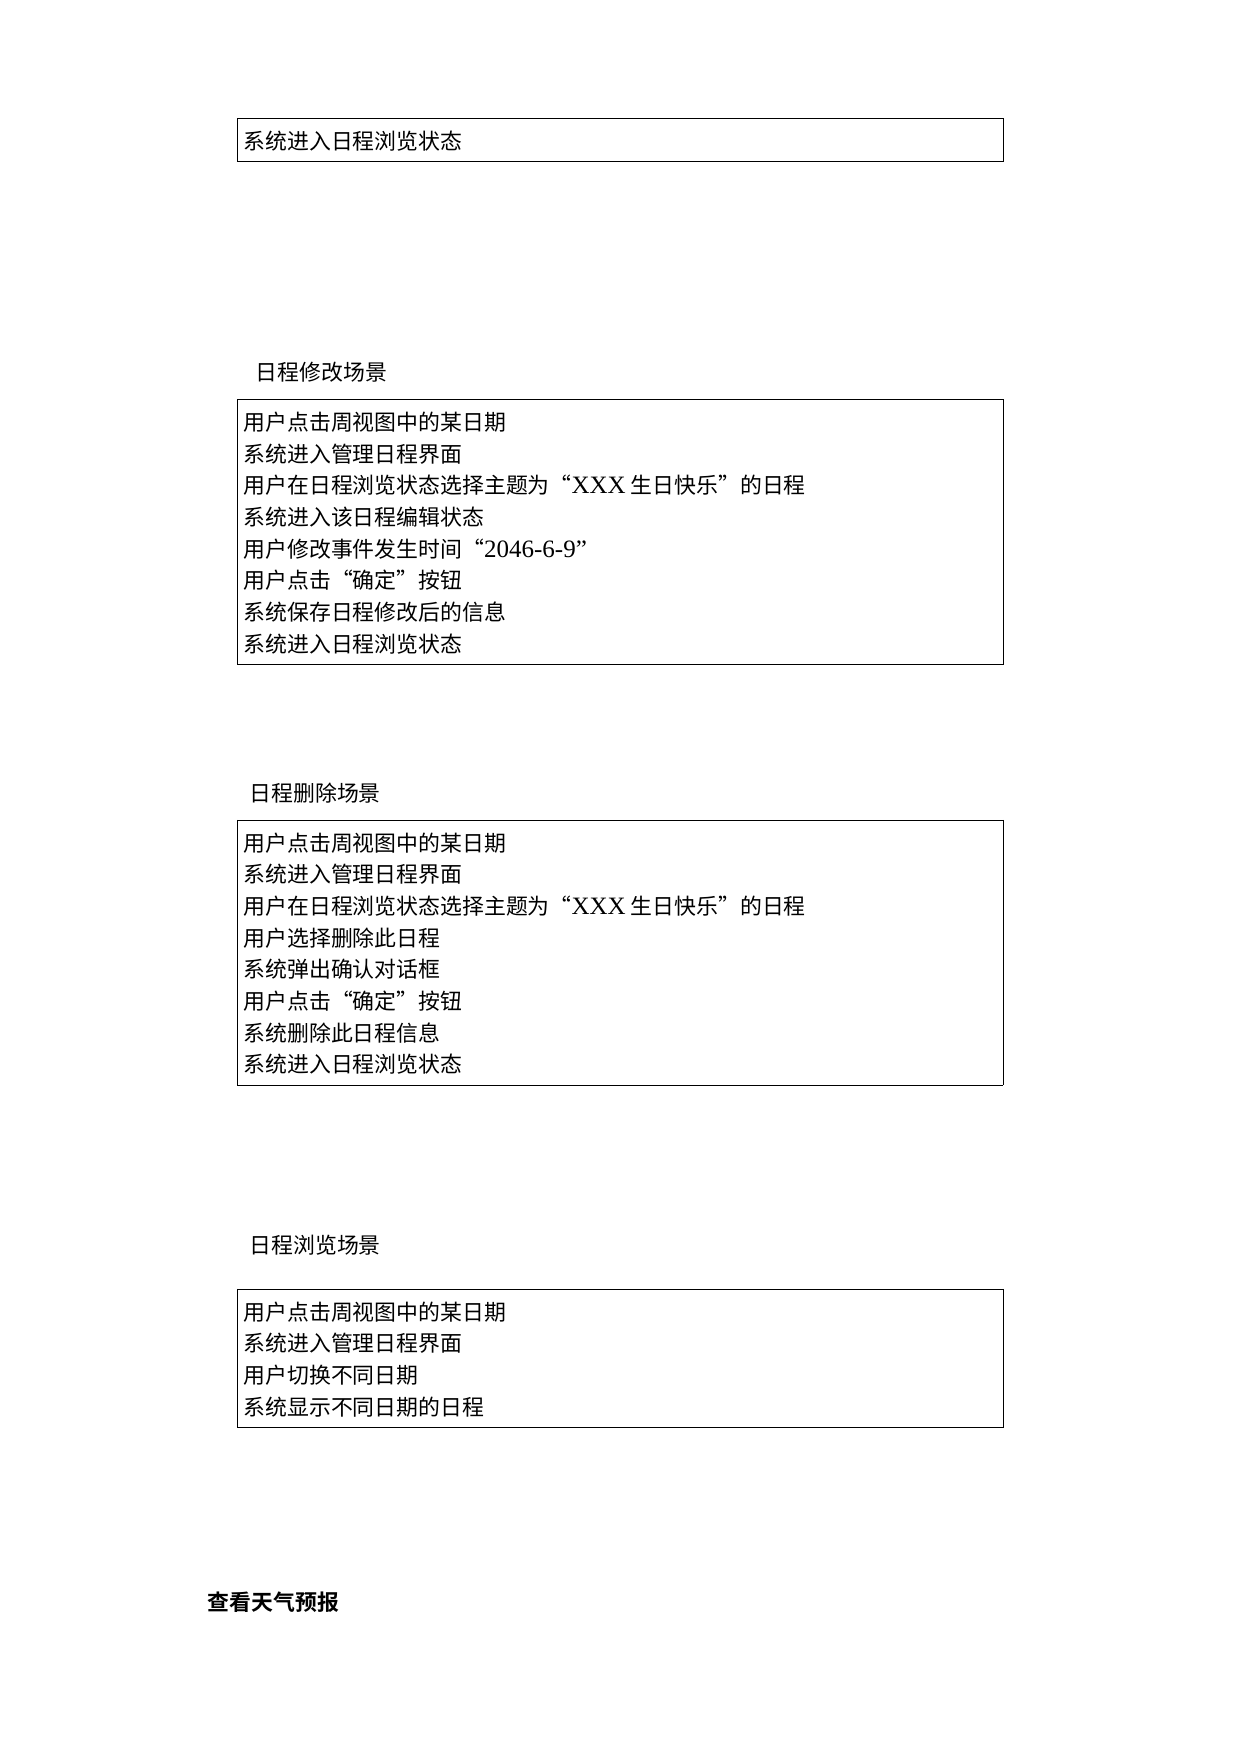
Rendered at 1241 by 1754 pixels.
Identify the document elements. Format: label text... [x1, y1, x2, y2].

table_header 用户点击周视图中的某日期 系统进入管理日程界面 用户在日程浏览状态选择主题为“XXX生日快乐”的日程 用户选择删除此日程 系统弹出确认对话框 用户点击“确定”按钮 系统删除此日程信息 系统进入日程浏览状态 [238, 821, 1003, 1085]
table_header 用户点击周视图中的某日期 系统进入管理日程界面 用户切换不同日期 系统显示不同日期的日程 [238, 1290, 1003, 1427]
table_header 系统进入日程浏览状态 [238, 119, 1003, 161]
text 日程浏览场景 [118, 1228, 1122, 1260]
text 日程修改场景 [118, 355, 1122, 387]
table_header 用户点击周视图中的某日期 系统进入管理日程界面 用户在日程浏览状态选择主题为“XXX生日快乐”的日程 系统进入该日程编辑状态 用户修改事件发生时间“2046-6-9” 用户点击“确定”按钮 系统保存日程修改后的信息 系统进入日程浏览状态 [238, 400, 1003, 664]
text 日程删除场景 [118, 776, 1122, 807]
list 查看天气预报 [170, 1585, 1122, 1616]
